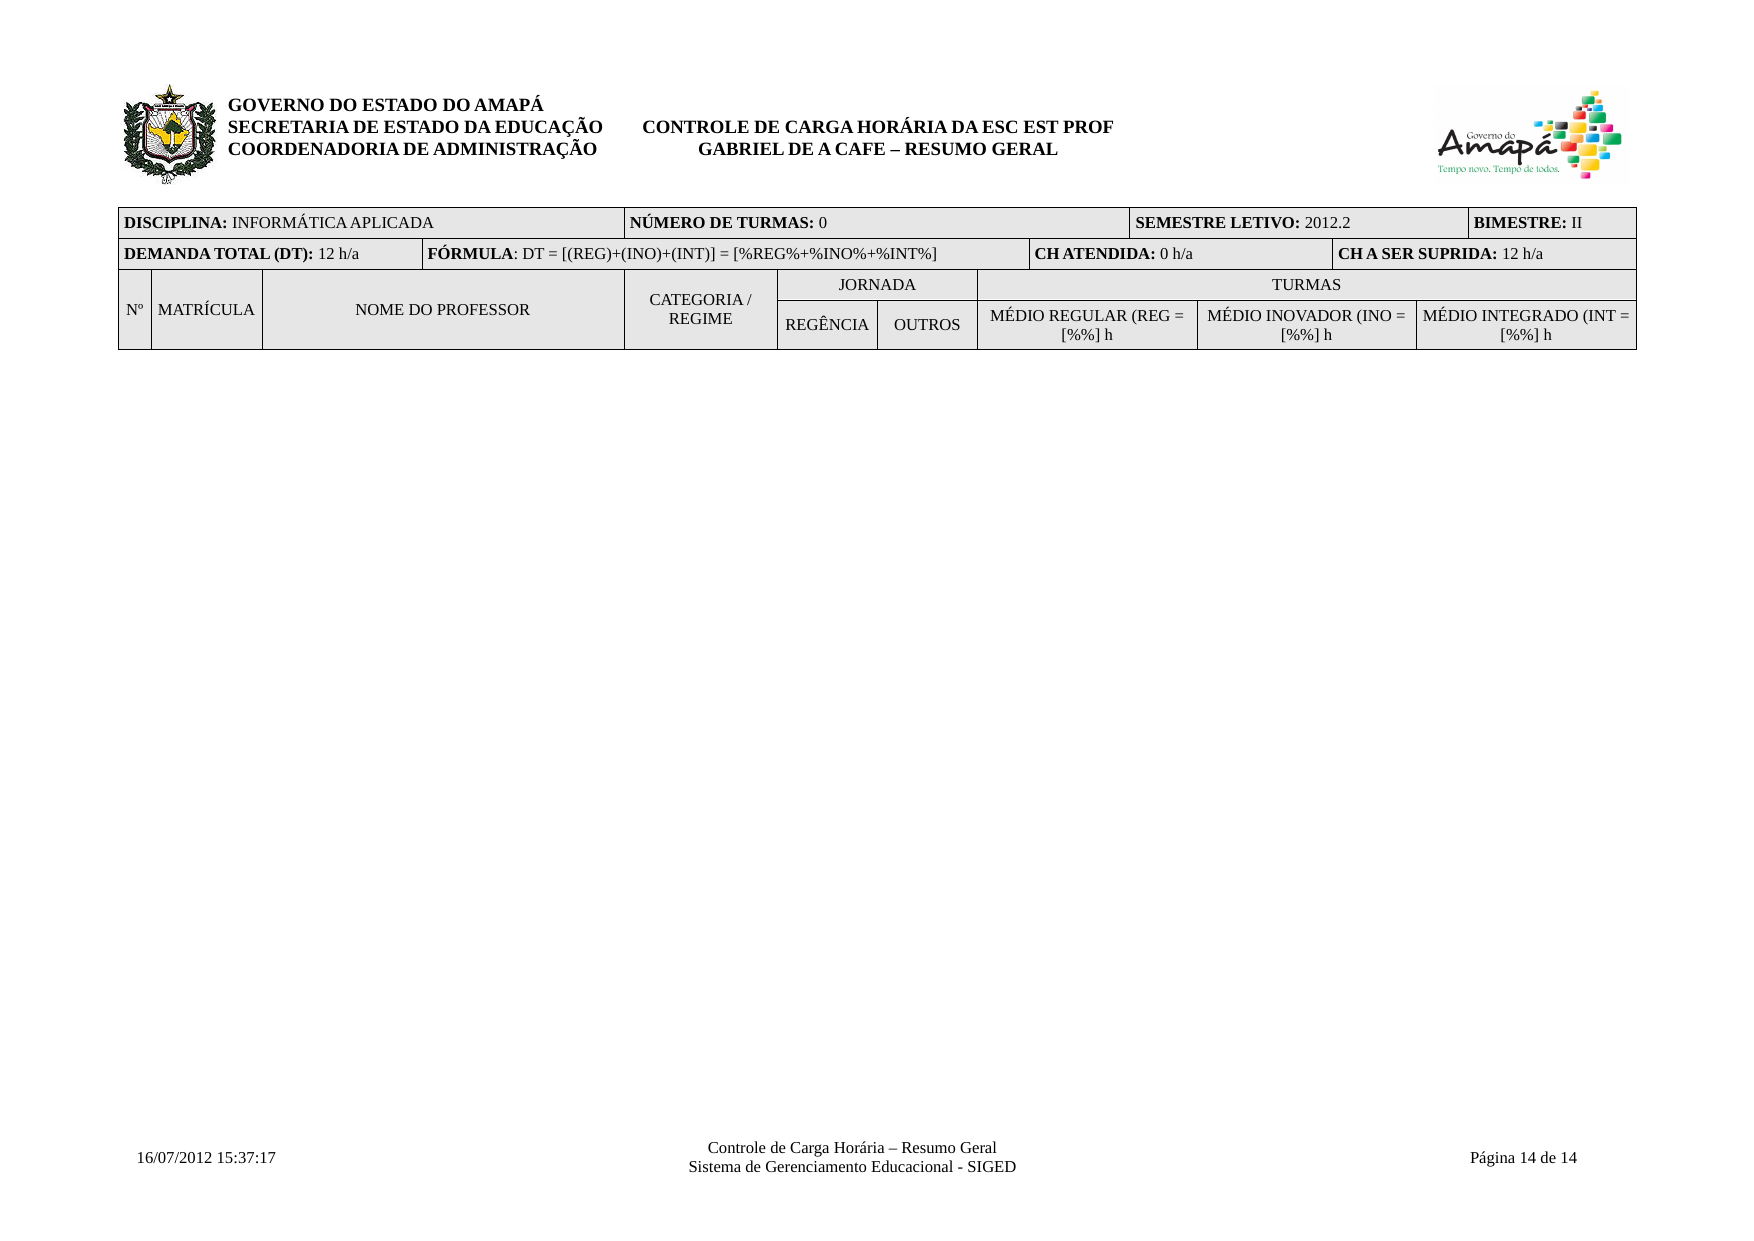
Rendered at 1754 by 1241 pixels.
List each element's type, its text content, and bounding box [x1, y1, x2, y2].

table_cell FÓRMULA: DT = [(REG)+(INO)+(INT)] = [%REG%+%INO%+%INT%] [423, 239, 1029, 269]
table_header NÚMERO DE TURMAS: 0 [625, 208, 1129, 238]
table_cell Nº [119, 270, 151, 349]
table_cell CH A SER SUPRIDA: 12 h/a [1333, 239, 1636, 269]
table_cell TURMAS [978, 270, 1636, 299]
table_cell CATEGORIA / REGIME [625, 270, 777, 349]
table_cell MÉDIO INOVADOR (INO = [%%] h [1198, 301, 1416, 349]
table_cell DEMANDA TOTAL (DT): 12 h/a [119, 239, 422, 269]
table_cell JORNADA [778, 270, 977, 299]
table_cell MATRÍCULA [152, 270, 262, 349]
table_header SEMESTRE LETIVO: 2012.2 [1130, 208, 1468, 238]
table_cell MÉDIO INTEGRADO (INT = [%%] h [1417, 301, 1636, 349]
picture [123, 84, 218, 185]
picture [1433, 84, 1629, 185]
table_cell MÉDIO REGULAR (REG = [%%] h [978, 301, 1197, 349]
table_cell REGÊNCIA [778, 301, 877, 349]
table_cell NOME DO PROFESSOR [263, 270, 624, 349]
table_cell CH ATENDIDA: 0 h/a [1030, 239, 1332, 269]
table_header BIMESTRE: II [1469, 208, 1636, 238]
table_header DISCIPLINA: INFORMÁTICA APLICADA [119, 208, 624, 238]
table_cell OUTROS [878, 301, 977, 349]
